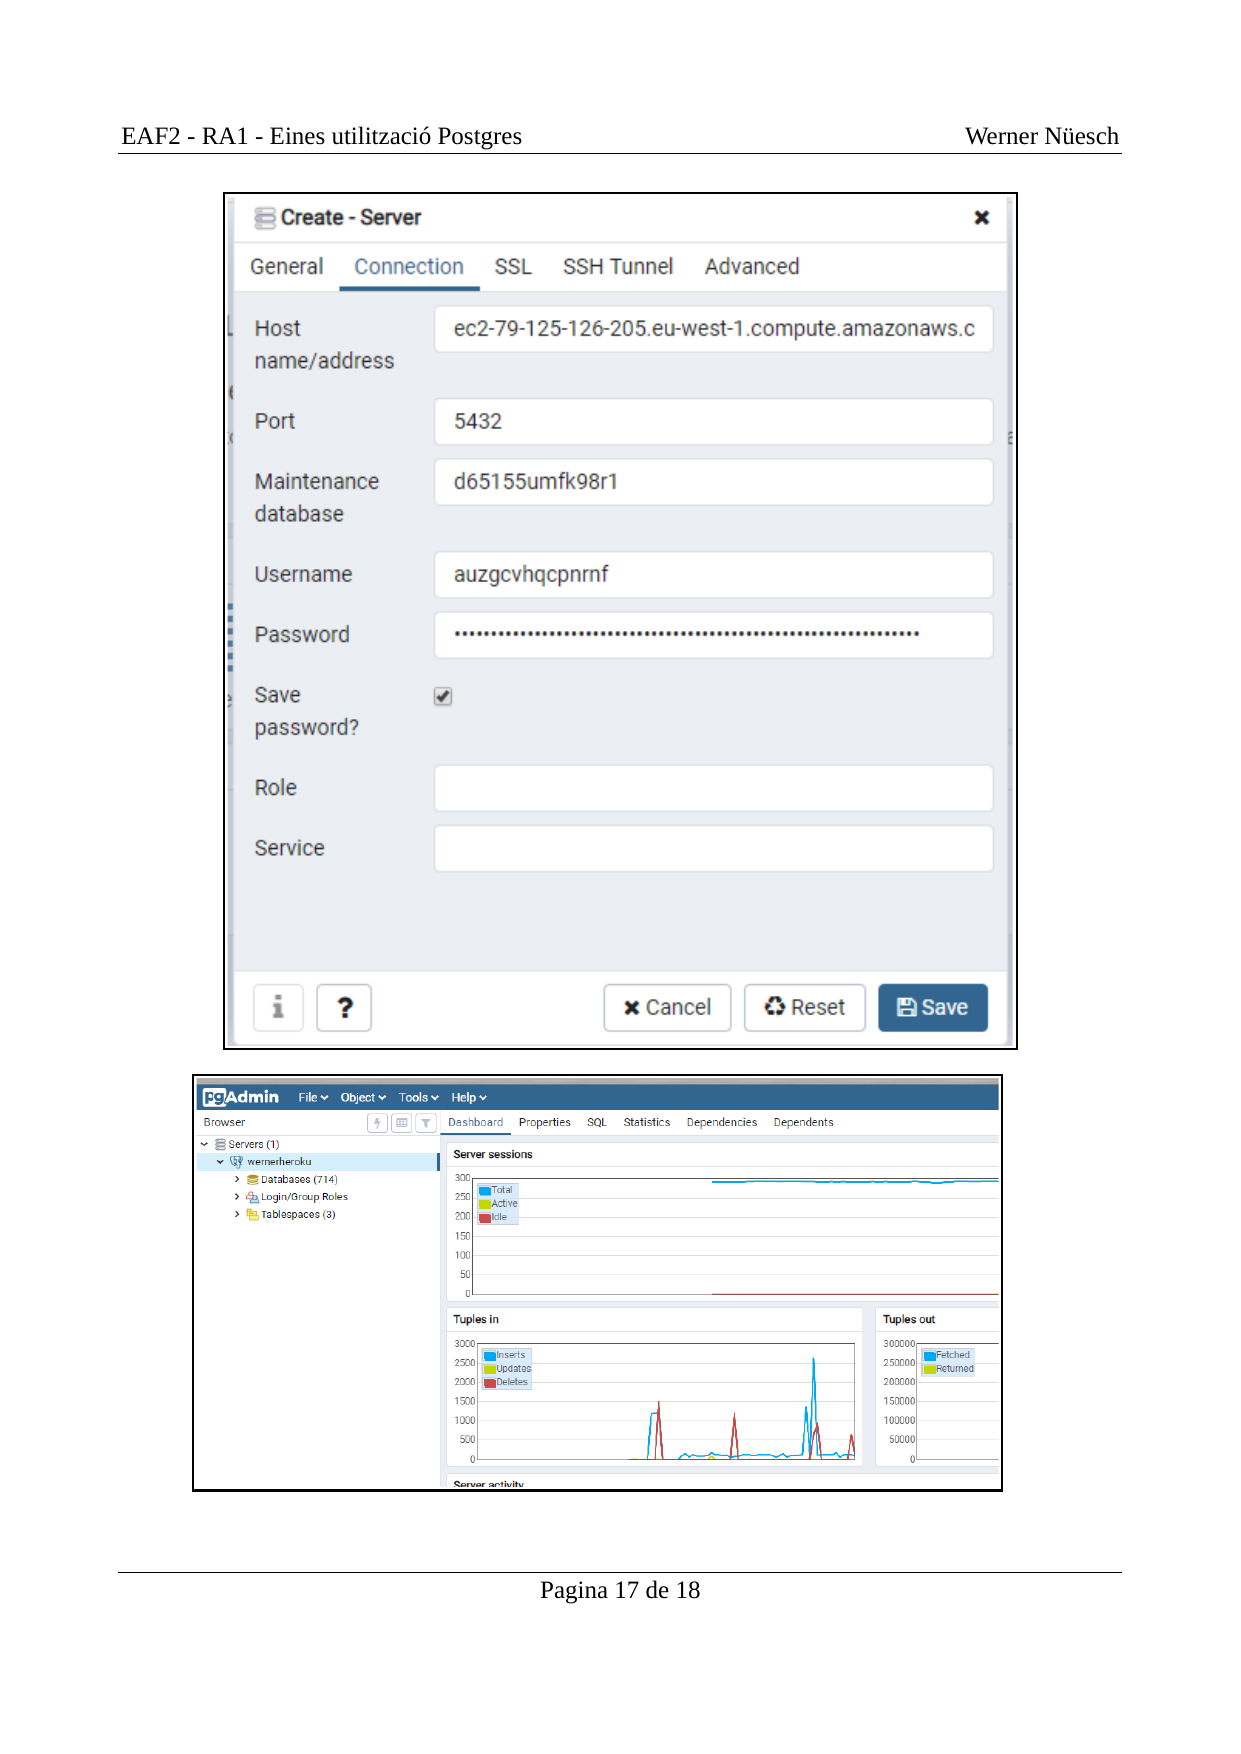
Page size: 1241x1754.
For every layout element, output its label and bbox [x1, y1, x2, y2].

picture [196, 1078, 999, 1487]
picture [227, 197, 1013, 1046]
